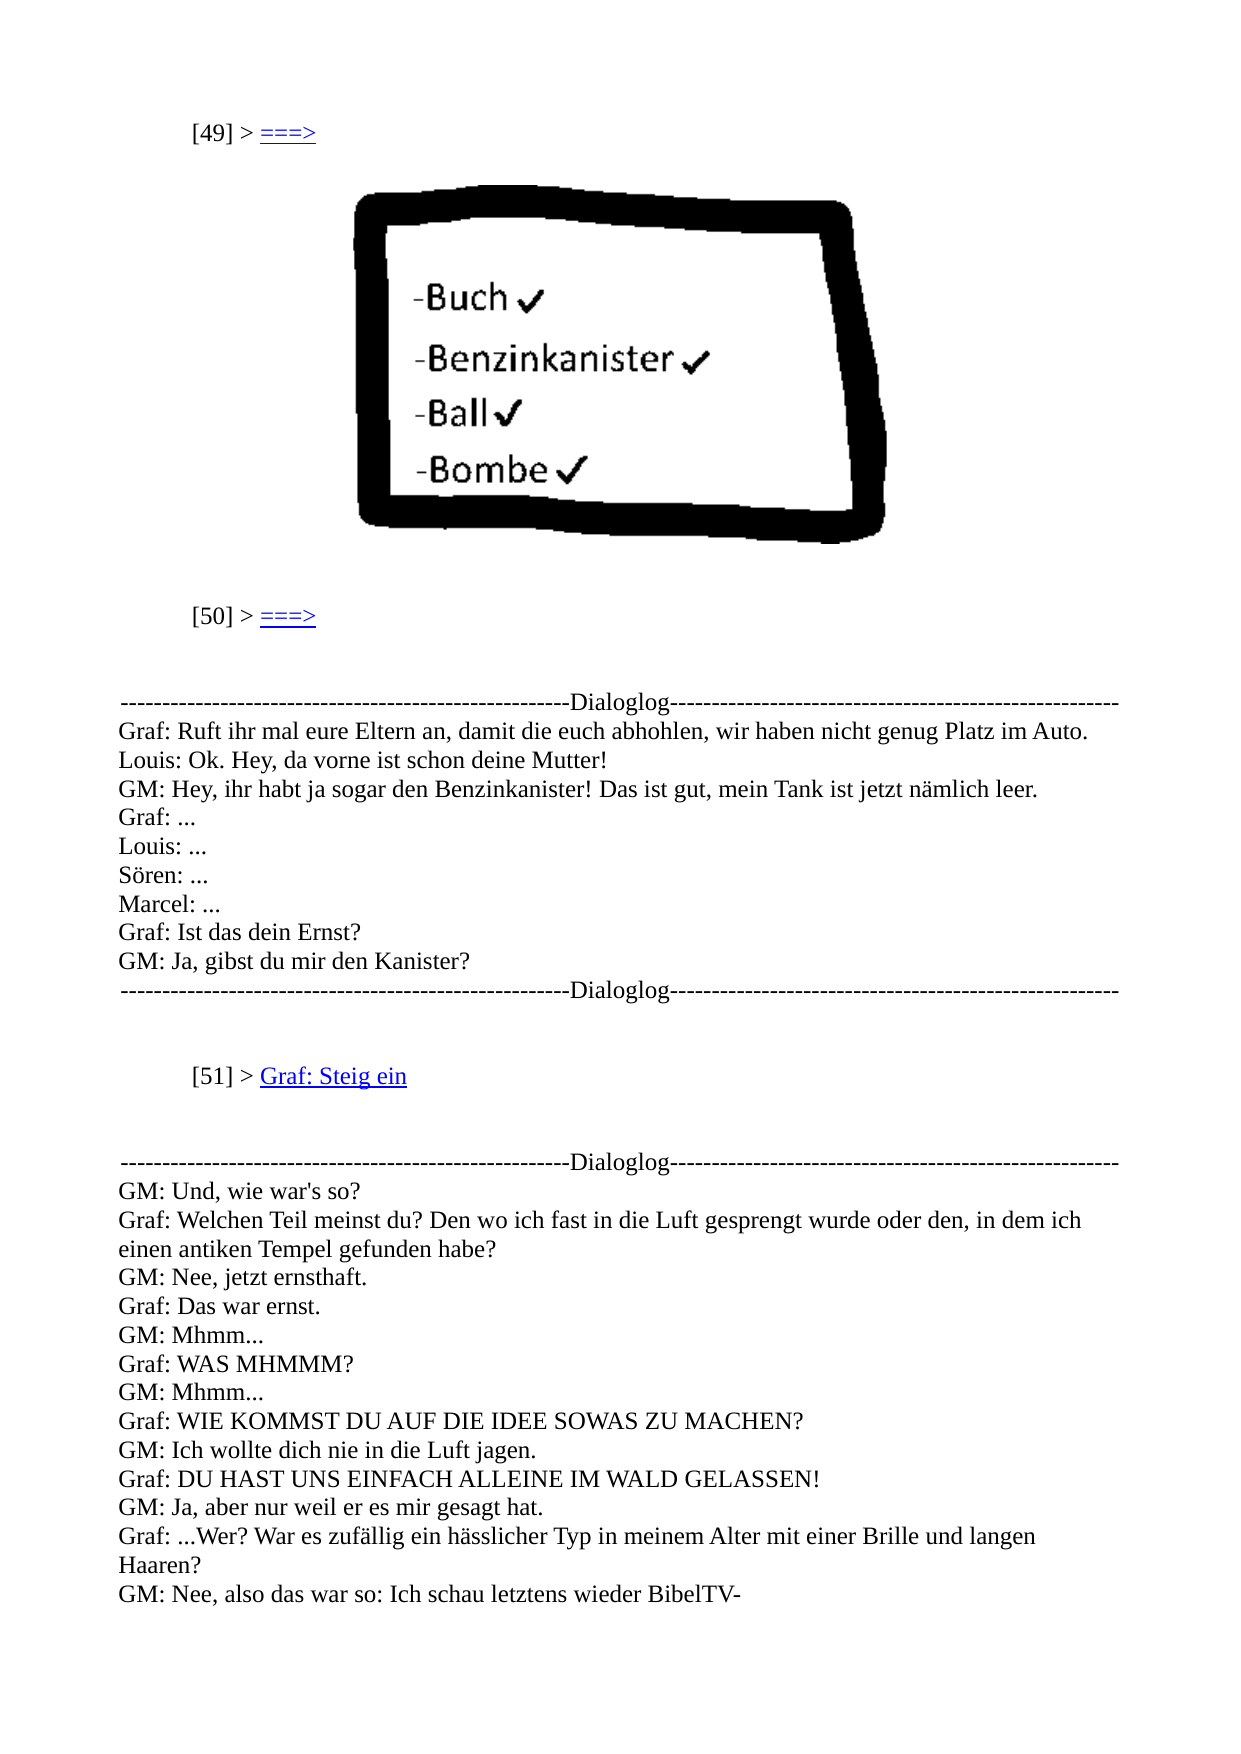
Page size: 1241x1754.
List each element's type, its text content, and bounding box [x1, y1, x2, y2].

text GM: Mhmm... [118, 1377, 1122, 1406]
text ------------------------------------------------------Dialoglog------------------------------------------------------ [118, 687, 1122, 716]
text ------------------------------------------------------Dialoglog------------------------------------------------------ [118, 975, 1122, 1004]
text [51] > Graf: Steig ein [118, 1061, 1122, 1090]
text Graf: Das war ernst. [118, 1291, 1122, 1320]
text GM: Ich wollte dich nie in die Luft jagen. [118, 1435, 1122, 1464]
text ------------------------------------------------------Dialoglog------------------------------------------------------ [118, 1147, 1122, 1176]
text GM: Ja, aber nur weil er es mir gesagt hat. [118, 1492, 1122, 1521]
text [49] > ===> [118, 118, 1122, 147]
text Louis: ... [118, 831, 1122, 860]
text [50] > ===> [118, 601, 1122, 630]
text Graf: WAS MHMMM? [118, 1349, 1122, 1377]
text GM: Ja, gibst du mir den Kanister? [118, 946, 1122, 975]
text Sören: ... [118, 860, 1122, 889]
text Graf: Welchen Teil meinst du? Den wo ich fast in die Luft gesprengt wurde oder den, in dem ich einen antiken Tempel gefunden habe? [118, 1205, 1122, 1262]
text GM: Und, wie war's so? [118, 1176, 1122, 1205]
text Marcel: ... [118, 889, 1122, 917]
text GM: Hey, ihr habt ja sogar den Benzinkanister! Das ist gut, mein Tank ist jetzt nämlich leer. [118, 774, 1122, 802]
text GM: Nee, also das war so: Ich schau letztens wieder BibelTV- [118, 1579, 1122, 1607]
text GM: Mhmm... [118, 1320, 1122, 1349]
text Graf: Ruft ihr mal eure Eltern an, damit die euch abhohlen, wir haben nicht genug Platz im Auto. [118, 716, 1122, 745]
text Graf: DU HAST UNS EINFACH ALLEINE IM WALD GELASSEN! [118, 1464, 1122, 1492]
text GM: Nee, jetzt ernsthaft. [118, 1262, 1122, 1291]
text Louis: Ok. Hey, da vorne ist schon deine Mutter! [118, 745, 1122, 774]
text Graf: Ist das dein Ernst? [118, 917, 1122, 946]
text Graf: ... [118, 802, 1122, 831]
text Graf: WIE KOMMST DU AUF DIE IDEE SOWAS ZU MACHEN? [118, 1406, 1122, 1435]
text Graf: ...Wer? War es zufällig ein hässlicher Typ in meinem Alter mit einer Brille und langen Haaren? [118, 1521, 1122, 1579]
